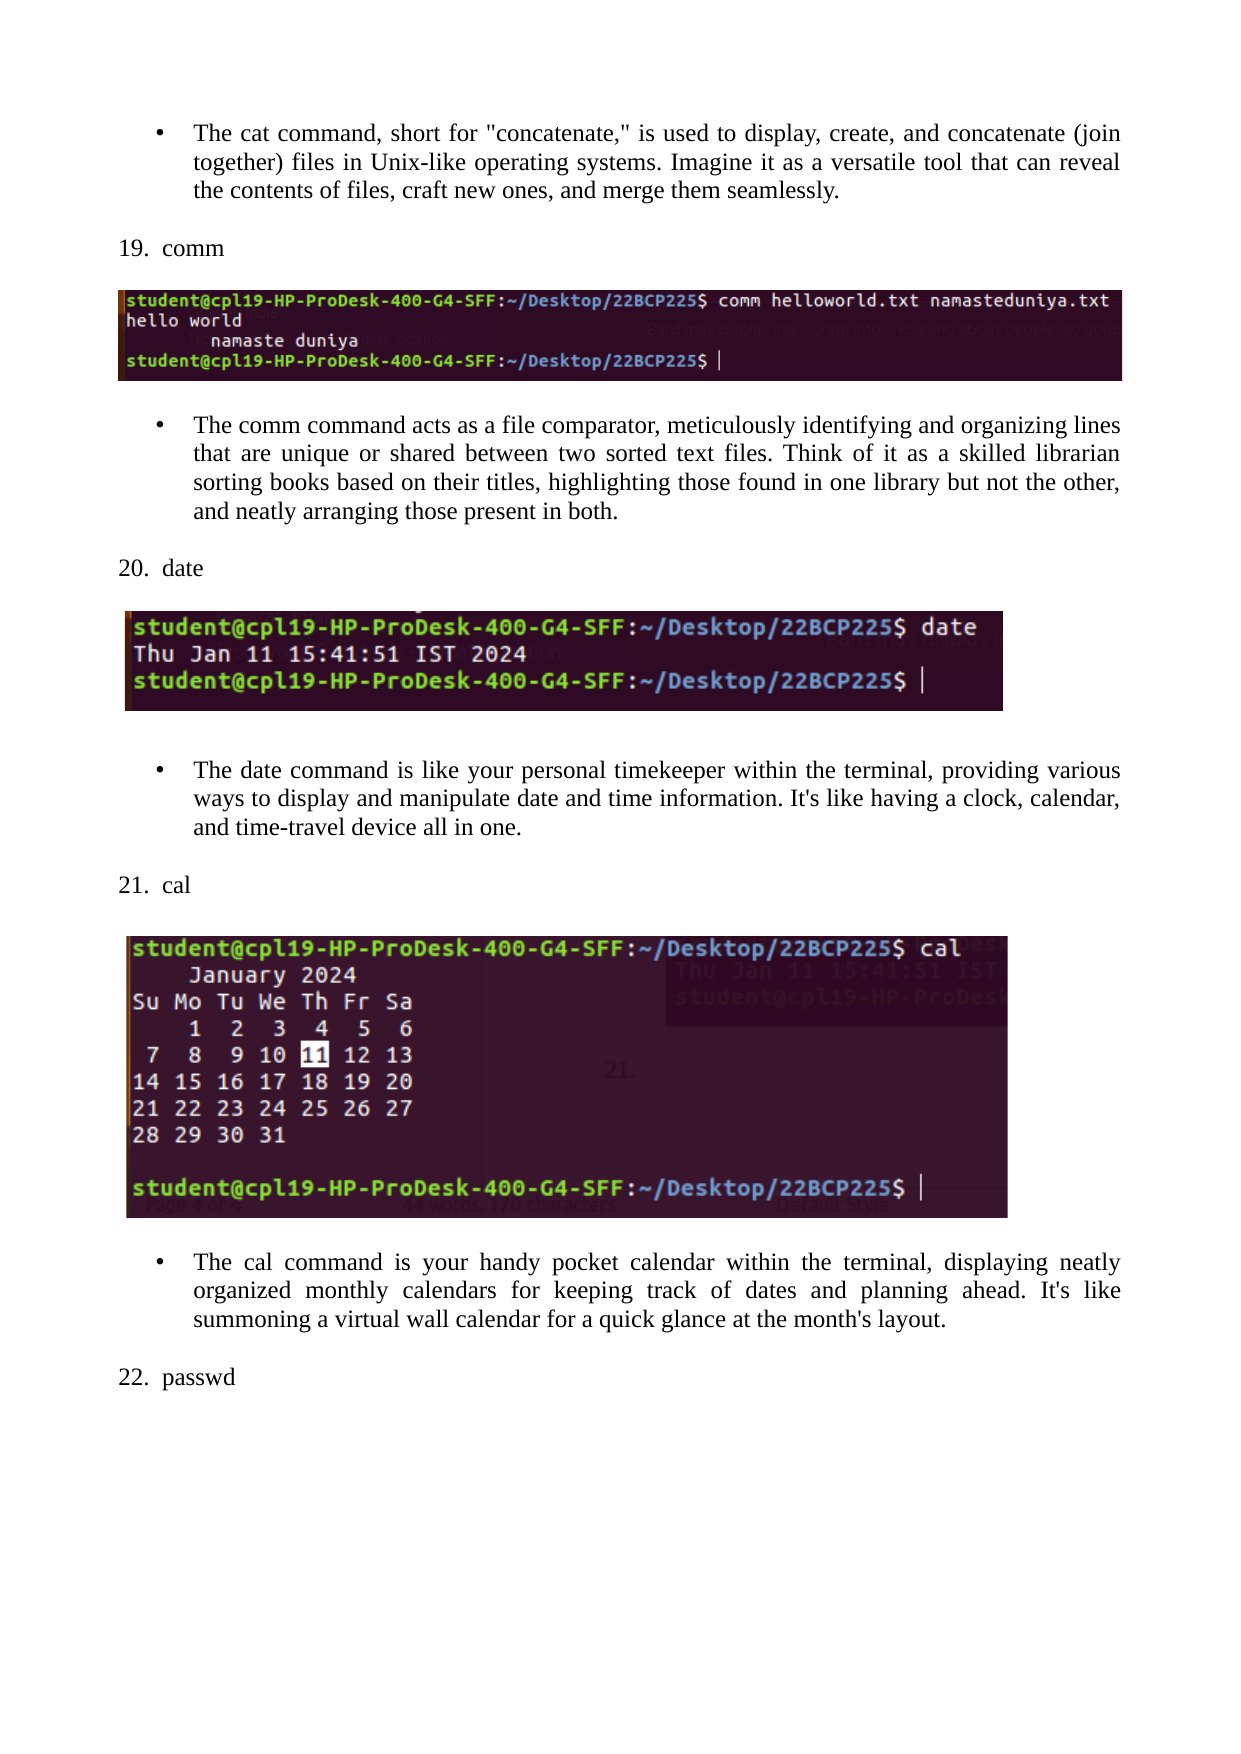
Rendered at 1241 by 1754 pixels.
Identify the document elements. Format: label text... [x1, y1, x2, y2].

list The comm command acts as a file comparator, meticulously identifying and organizing lines that are unique or shared between two sorted text files. Think of it as a skilled librarian sorting books based on their titles, highlighting those found in one library but not the other, and neatly arranging those present in both. [156, 410, 1122, 525]
text 22. passwd [118, 1362, 1122, 1390]
list The date command is like your personal timekeeper within the terminal, providing various ways to display and manipulate date and time information. It's like having a clock, calendar, and time-travel device all in one. [156, 755, 1122, 841]
list The cal command is your handy pocket calendar within the terminal, displaying neatly organized monthly calendars for keeping track of dates and planning ahead. It's like summoning a virtual wall calendar for a quick glance at the month's layout. [156, 1247, 1122, 1333]
text 20. date [118, 553, 1122, 582]
picture [124, 611, 1003, 711]
picture [126, 936, 1008, 1218]
text 19. comm [118, 233, 1122, 262]
picture [118, 290, 1123, 381]
text 21. cal [118, 870, 1122, 898]
list The cat command, short for "concatenate," is used to display, create, and concatenate (join together) files in Unix-like operating systems. Imagine it as a versatile tool that can reveal the contents of files, craft new ones, and merge them seamlessly. [156, 118, 1122, 204]
